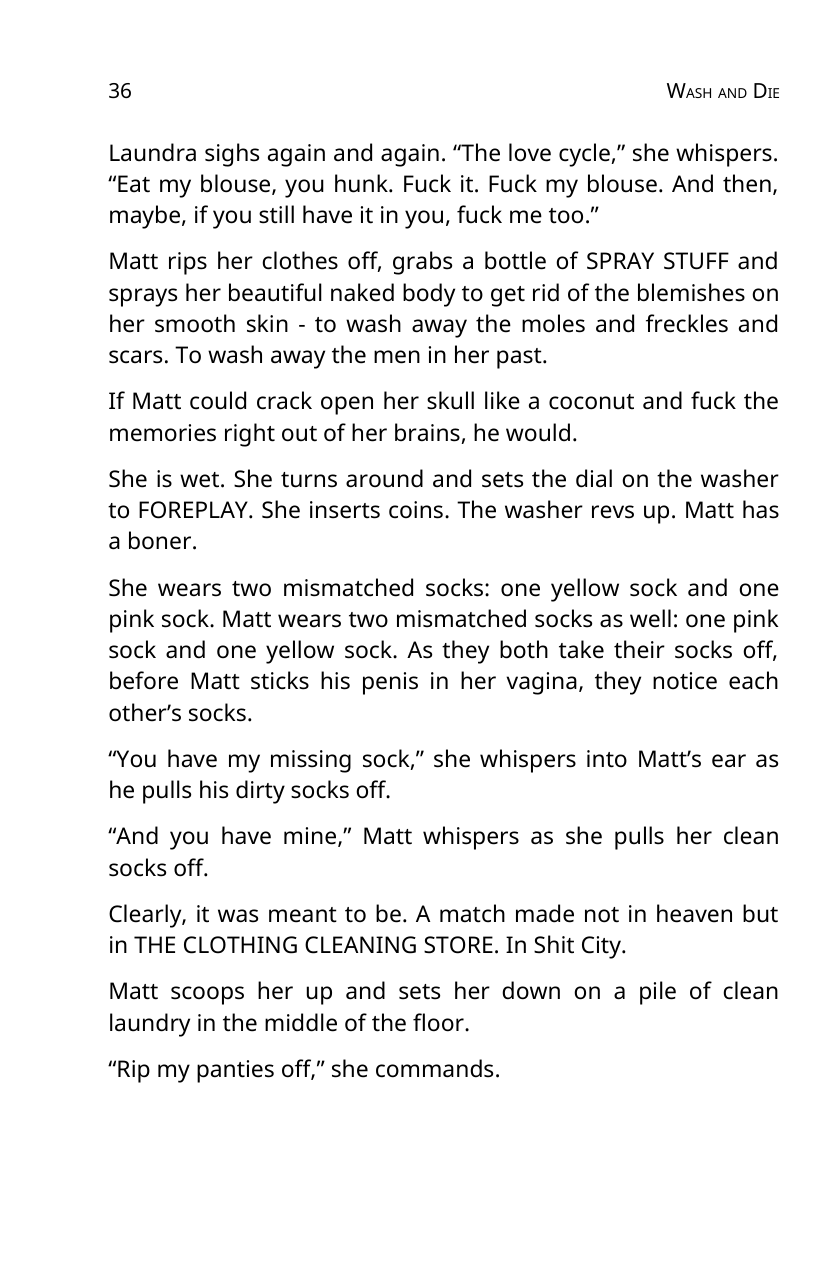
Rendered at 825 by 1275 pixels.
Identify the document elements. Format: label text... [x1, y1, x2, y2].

text If Matt could crack open her skull like a coconut and fuck the memories right out of her brains, he would. [108, 385, 780, 448]
text Matt scoops her up and sets her down on a pile of clean laundry in the middle of the floor. [108, 975, 780, 1038]
text “And you have mine,” Matt whispers as she pulls her clean socks oﬀ. [108, 820, 780, 883]
text Clearly, it was meant to be. A match made not in heaven but in THE CLOTHING CLEANING STORE. In Shit City. [108, 898, 780, 960]
text “You have my missing sock,” she whispers into Matt’s ear as he pulls his dirty socks oﬀ. [108, 743, 780, 805]
text Laundra sighs again and again. “The love cycle,” she whispers. “Eat my blouse, you hunk. Fuck it. Fuck my blouse. And then, maybe, if you still have it in you, fuck me too.” [108, 136, 780, 230]
text She wears two mismatched socks: one yellow sock and one pink sock. Matt wears two mismatched socks as well: one pink sock and one yellow sock. As they both take their socks oﬀ, before Matt sticks his penis in her vagina, they notice each other’s socks. [108, 571, 780, 728]
text Matt rips her clothes oﬀ, grabs a bottle of SPRAY STUFF and sprays her beautiful naked body to get rid of the blemishes on her smooth skin - to wash away the moles and freckles and scars. To wash away the men in her past. [108, 245, 780, 370]
text “Rip my panties oﬀ,” she commands. [108, 1053, 780, 1084]
text She is wet. She turns around and sets the dial on the washer to FOREPLAY. She inserts coins. The washer revs up. Matt has a boner. [108, 463, 780, 556]
